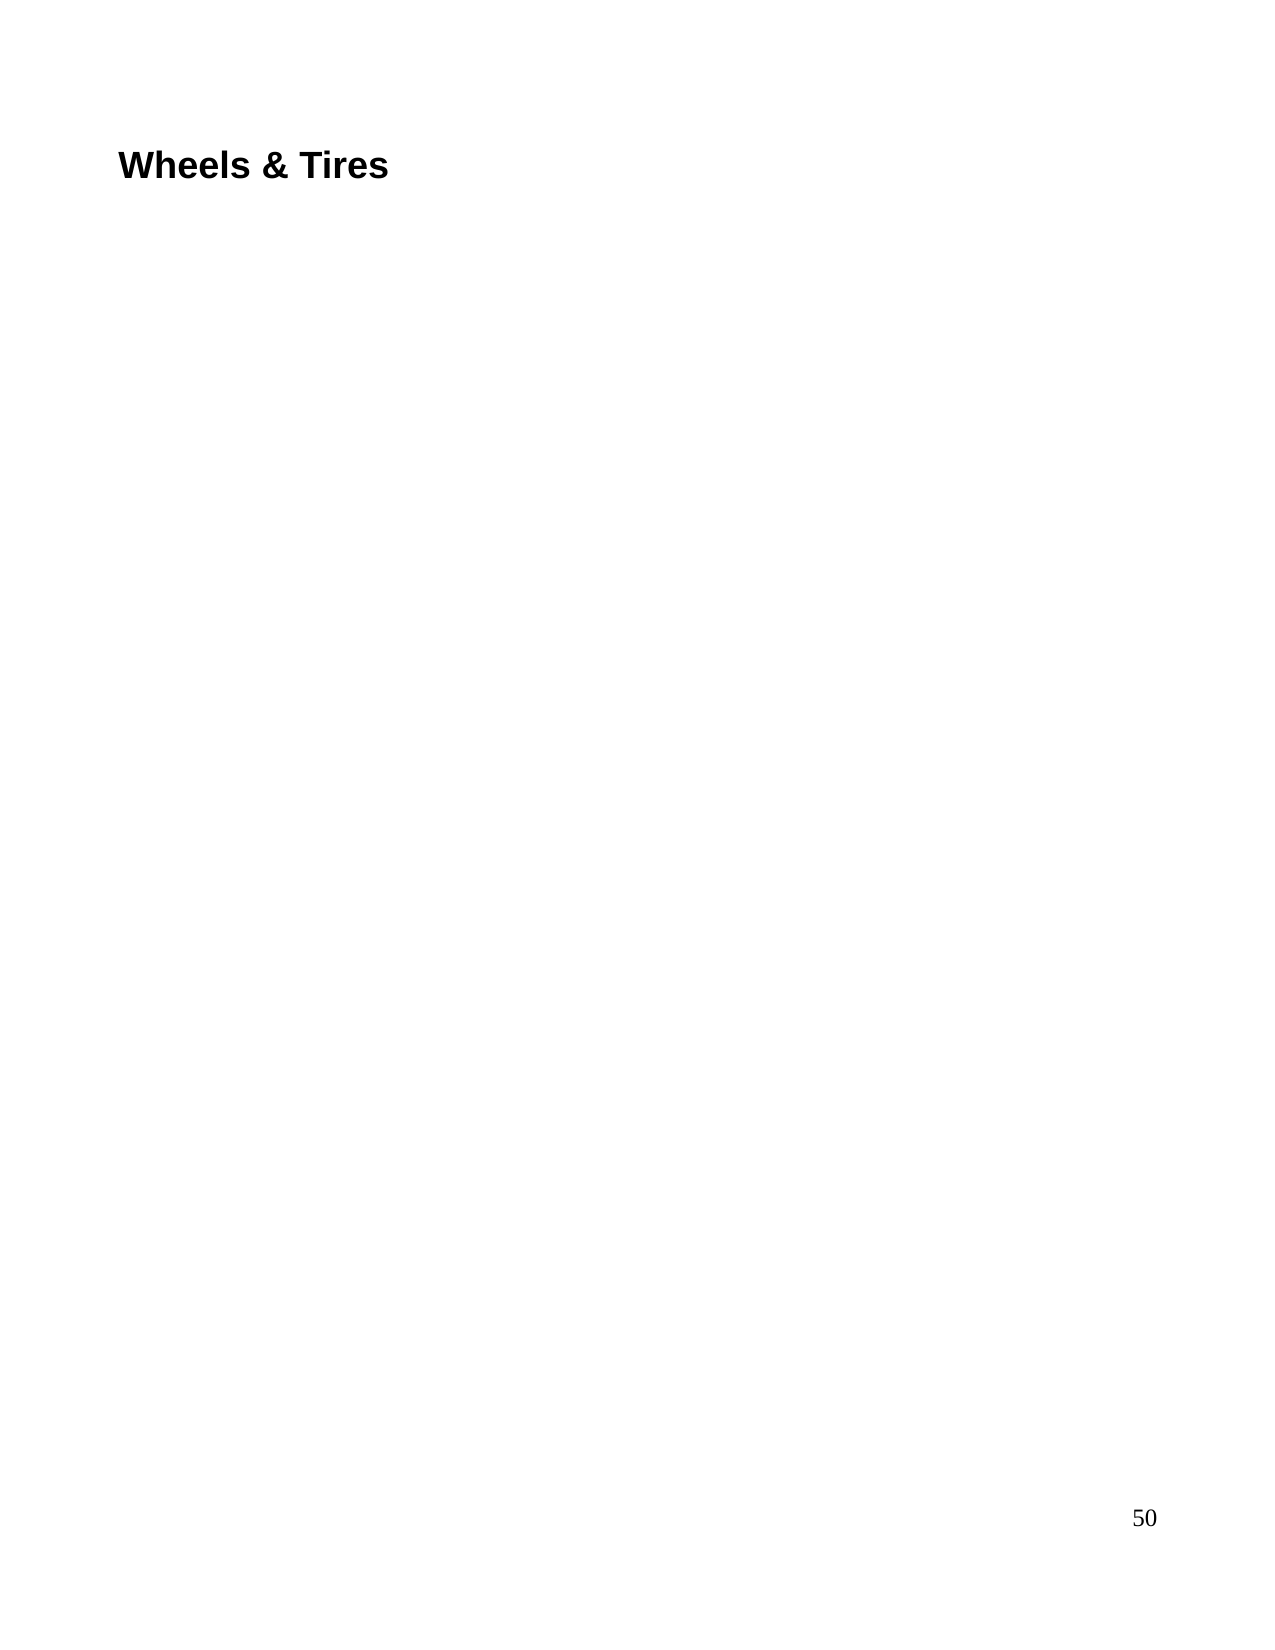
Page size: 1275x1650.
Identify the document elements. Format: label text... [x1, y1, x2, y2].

subtitle Wheels & Tires [118, 143, 1157, 187]
